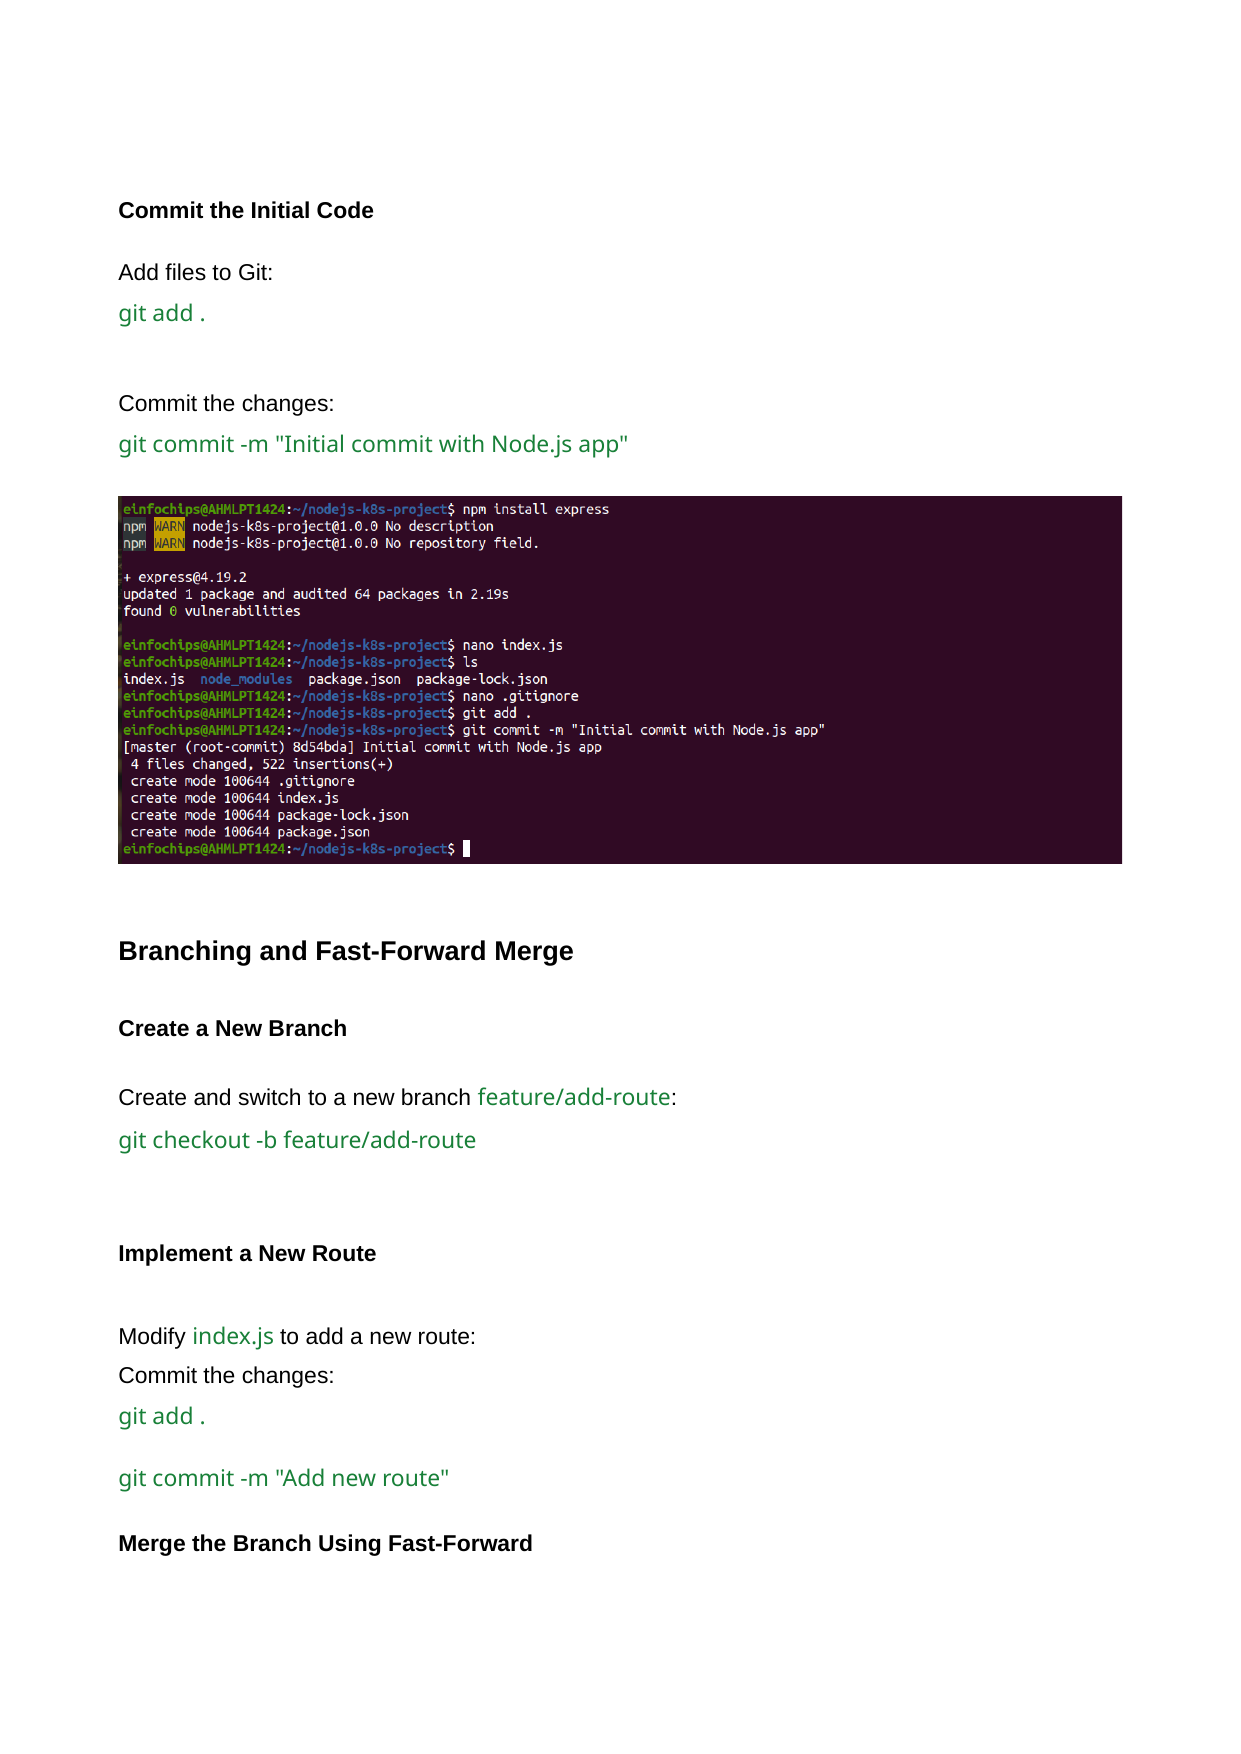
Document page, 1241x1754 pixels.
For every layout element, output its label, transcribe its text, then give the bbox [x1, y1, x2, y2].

text Implement a New Route [118, 1240, 1122, 1266]
text Modify index.js to add a new route: Commit the changes: git add . [118, 1320, 1122, 1431]
text Branching and Fast-Forward Merge [118, 864, 1122, 966]
text git commit -m "Add new route" [118, 1462, 1122, 1493]
text Create and switch to a new branch feature/add-route: git checkout -b feature/add-route [118, 1081, 1122, 1155]
text Add files to Git: git add . [118, 259, 1122, 328]
text Commit the changes: git commit -m "Initial commit with Node.js app" [118, 390, 1122, 459]
text Merge the Branch Using Fast-Forward [118, 1530, 1122, 1556]
picture [118, 496, 1123, 864]
text Commit the Initial Code [118, 197, 1122, 224]
text Create a New Branch [118, 1015, 1122, 1041]
